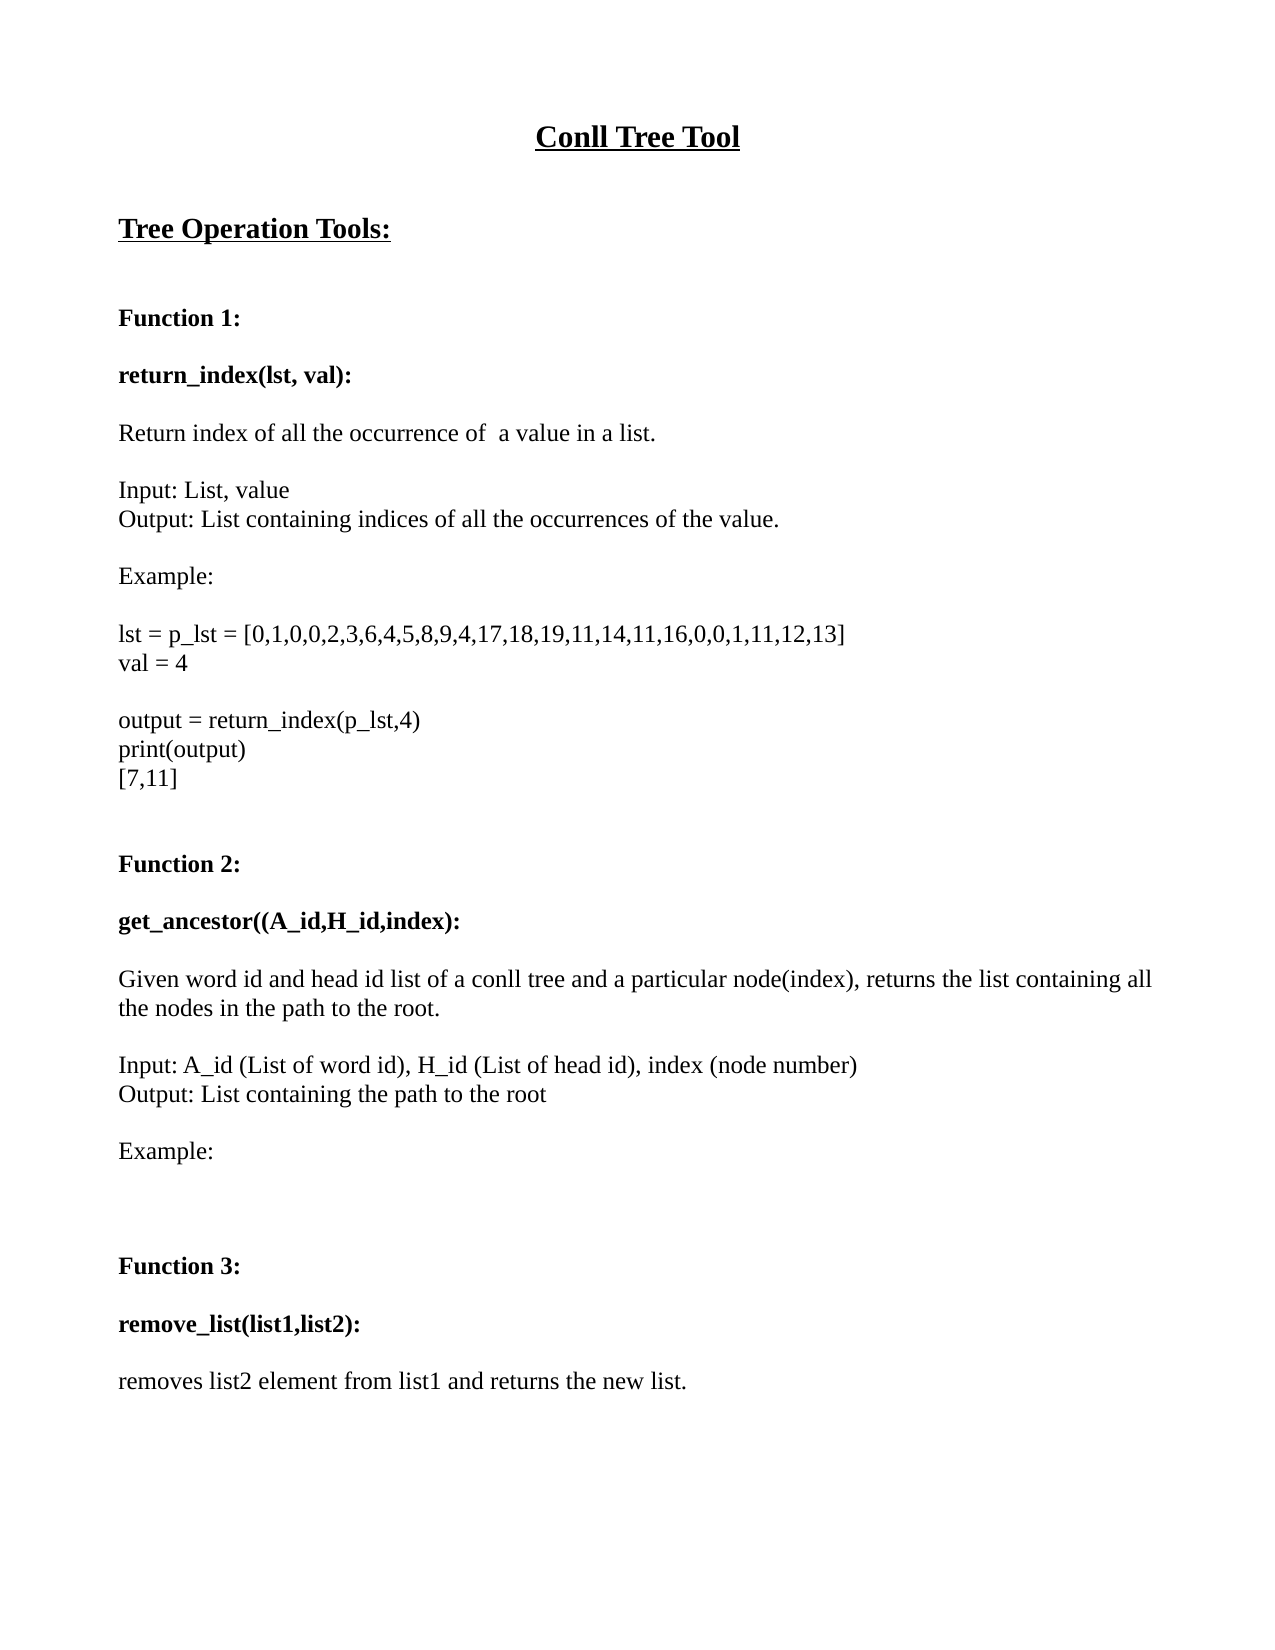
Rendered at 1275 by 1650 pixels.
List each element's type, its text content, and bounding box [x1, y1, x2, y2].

text Output: List containing indices of all the occurrences of the value. [118, 504, 1157, 533]
text lst = p_lst = [0,1,0,0,2,3,6,4,5,8,9,4,17,18,19,11,14,11,16,0,0,1,11,12,13] [118, 619, 1157, 648]
text [7,11] [118, 763, 1157, 791]
text Input: List, value [118, 475, 1157, 504]
text remove_list(list1,list2): [118, 1309, 1157, 1338]
text Function 2: [118, 849, 1157, 878]
text Return index of all the occurrence of a value in a list. [118, 418, 1157, 446]
text Conll Tree Tool [118, 118, 1157, 154]
text removes list2 element from list1 and returns the new list. [118, 1366, 1157, 1395]
text output = return_index(p_lst,4) [118, 705, 1157, 734]
text Given word id and head id list of a conll tree and a particular node(index), returns the list containing all the nodes in the path to the root. [118, 964, 1157, 1021]
text Function 3: [118, 1251, 1157, 1280]
text Example: [118, 1136, 1157, 1165]
text val = 4 [118, 648, 1157, 676]
text Tree Operation Tools: [118, 212, 1157, 245]
text Example: [118, 561, 1157, 590]
text Function 1: [118, 303, 1157, 331]
text get_ancestor((A_id,H_id,index): [118, 906, 1157, 935]
text Input: A_id (List of word id), H_id (List of head id), index (node number) [118, 1050, 1157, 1079]
text return_index(lst, val): [118, 360, 1157, 389]
text Output: List containing the path to the root [118, 1079, 1157, 1108]
text print(output) [118, 734, 1157, 763]
